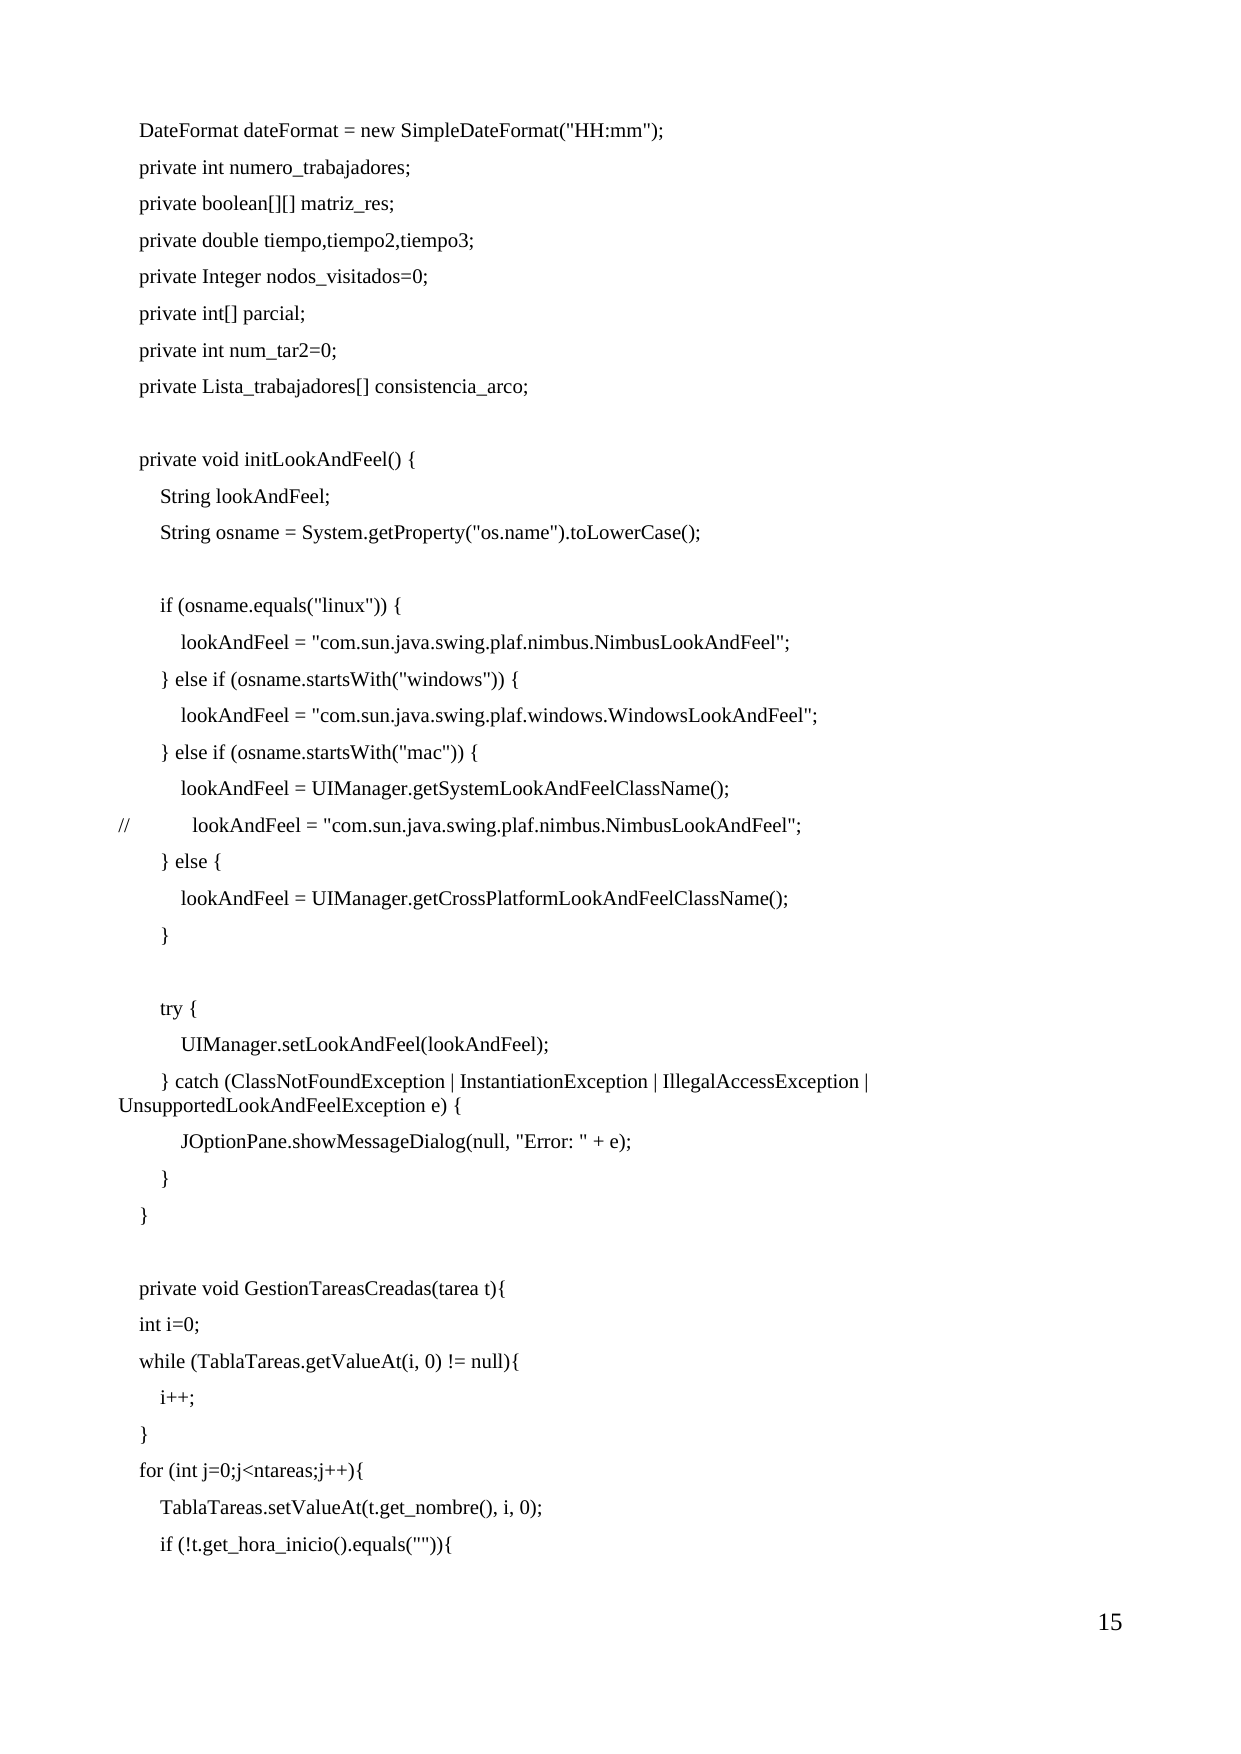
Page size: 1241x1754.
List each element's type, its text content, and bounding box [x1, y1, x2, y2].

text lookAndFeel = "com.sun.java.swing.plaf.nimbus.NimbusLookAndFeel"; [118, 630, 1122, 654]
text JOptionPane.showMessageDialog(null, "Error: " + e); [118, 1129, 1122, 1153]
text try { [118, 996, 1122, 1020]
text private double tiempo,tiempo2,tiempo3; [118, 228, 1122, 252]
text private void GestionTareasCreadas(tarea t){ [118, 1276, 1122, 1300]
text } [118, 1202, 1122, 1227]
text private Lista_trabajadores[] consistencia_arco; [118, 374, 1122, 398]
text private Integer nodos_visitados=0; [118, 264, 1122, 288]
text String lookAndFeel; [118, 484, 1122, 508]
text i++; [118, 1385, 1122, 1409]
text TablaTareas.setValueAt(t.get_nombre(), i, 0); [118, 1495, 1122, 1519]
text } else if (osname.startsWith("windows")) { [118, 667, 1122, 691]
text for (int j=0;j<ntareas;j++){ [118, 1458, 1122, 1482]
text if (osname.equals("linux")) { [118, 593, 1122, 617]
text } [118, 922, 1122, 947]
text lookAndFeel = "com.sun.java.swing.plaf.windows.WindowsLookAndFeel"; [118, 703, 1122, 727]
text String osname = System.getProperty("os.name").toLowerCase(); [118, 520, 1122, 544]
text private boolean[][] matriz_res; [118, 191, 1122, 215]
text } [118, 1166, 1122, 1190]
text private int num_tar2=0; [118, 337, 1122, 362]
text private int numero_trabajadores; [118, 155, 1122, 179]
text } else { [118, 849, 1122, 873]
text } catch (ClassNotFoundException | InstantiationException | IllegalAccessException | UnsupportedLookAndFeelException e) { [118, 1069, 1122, 1117]
text private int[] parcial; [118, 301, 1122, 325]
text lookAndFeel = UIManager.getSystemLookAndFeelClassName(); [118, 776, 1122, 800]
text UIManager.setLookAndFeel(lookAndFeel); [118, 1032, 1122, 1056]
text // lookAndFeel = "com.sun.java.swing.plaf.nimbus.NimbusLookAndFeel"; [118, 813, 1122, 837]
text if (!t.get_hora_inicio().equals("")){ [118, 1532, 1122, 1556]
text lookAndFeel = UIManager.getCrossPlatformLookAndFeelClassName(); [118, 886, 1122, 910]
text private void initLookAndFeel() { [118, 447, 1122, 471]
text } else if (osname.startsWith("mac")) { [118, 740, 1122, 764]
text } [118, 1422, 1122, 1446]
text int i=0; [118, 1312, 1122, 1336]
text DateFormat dateFormat = new SimpleDateFormat("HH:mm"); [118, 118, 1122, 142]
text while (TablaTareas.getValueAt(i, 0) != null){ [118, 1349, 1122, 1373]
